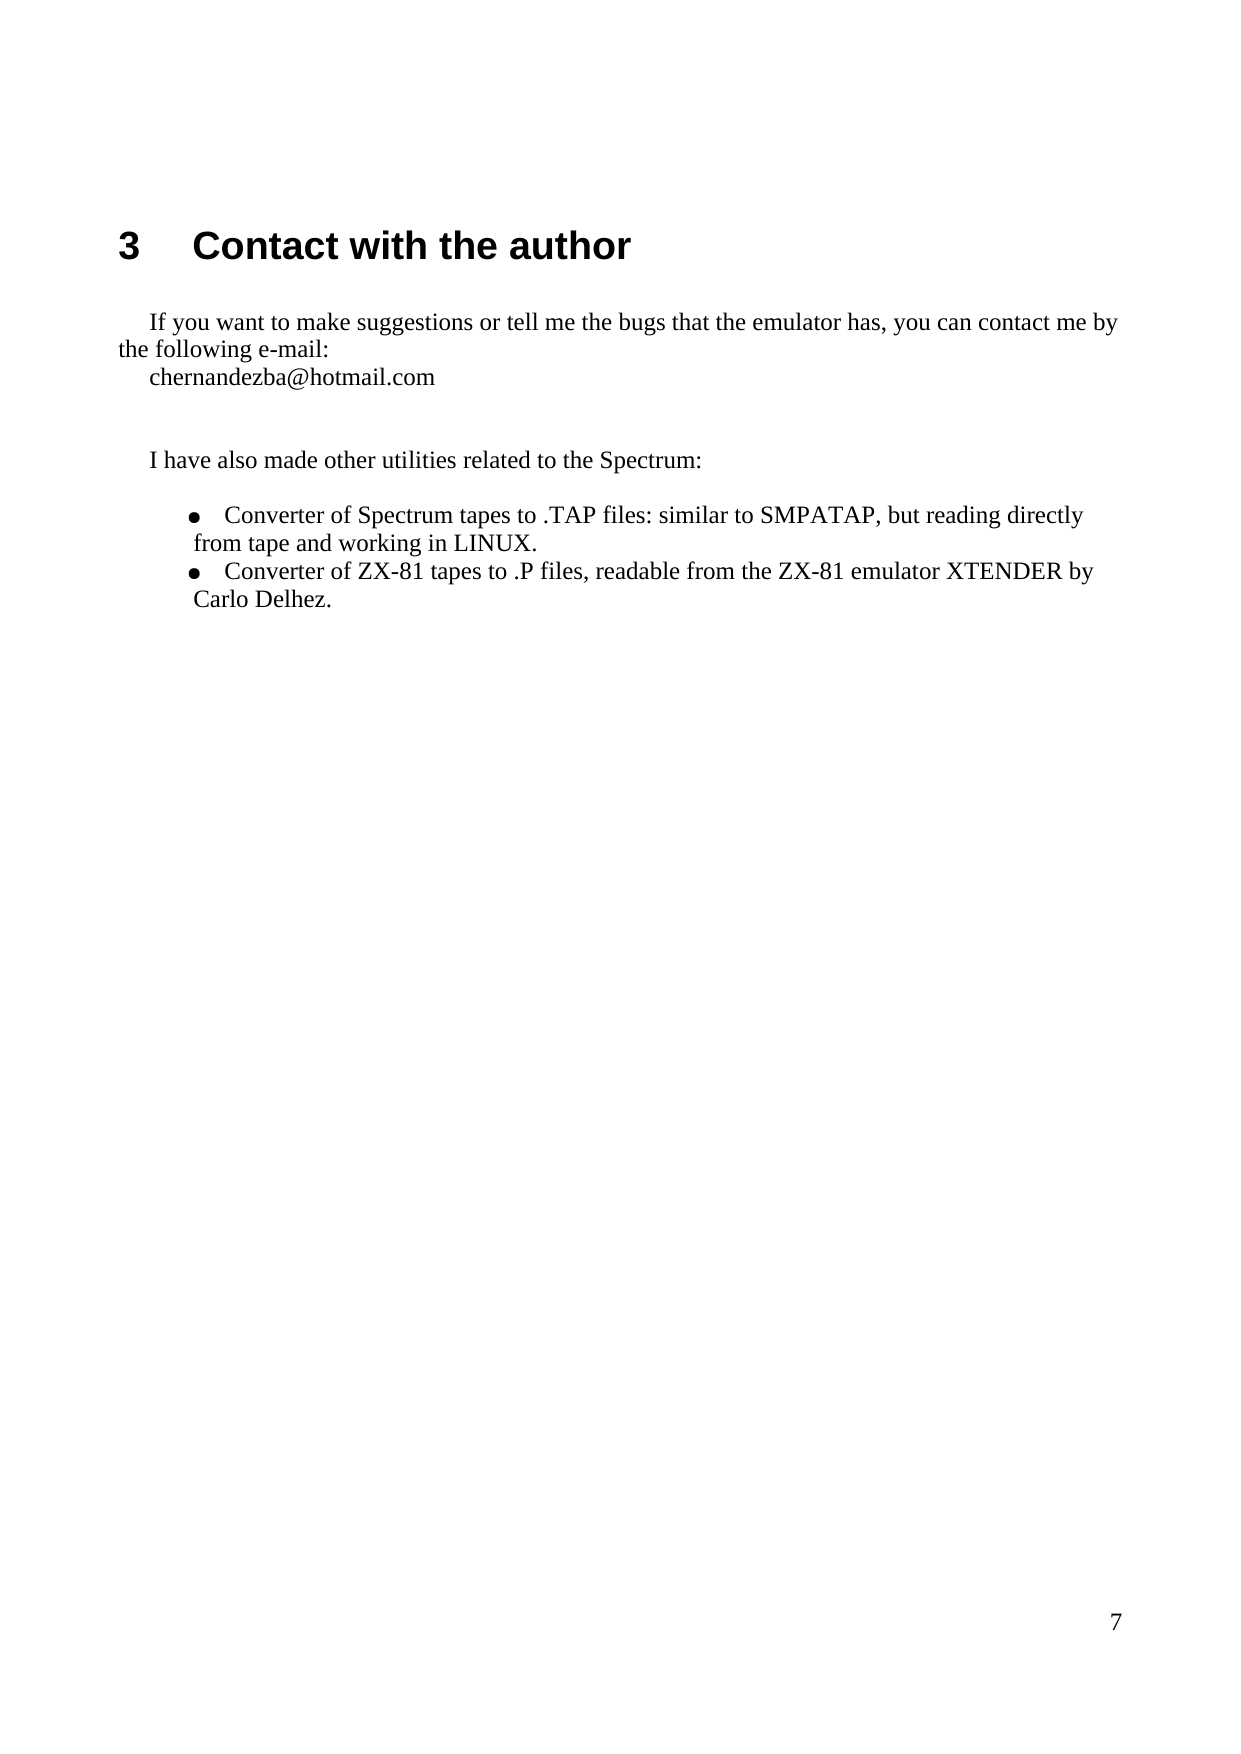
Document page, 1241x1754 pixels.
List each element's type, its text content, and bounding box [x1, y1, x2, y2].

text I have also made other utilities related to the Spectrum: [118, 446, 1122, 474]
text If you want to make suggestions or tell me the bugs that the emulator has, you can contact me by the following e-mail: [118, 308, 1122, 363]
list Converter of Spectrum tapes to .TAP files: similar to SMPATAP, but reading directly from tape and working in LINUX. [156, 502, 1122, 557]
text chernandezba@hotmail.com [118, 363, 1122, 391]
list Converter of ZX-81 tapes to .P files, readable from the ZX-81 emulator XTENDER by Carlo Delhez. [156, 557, 1122, 612]
subtitle 3 Contact with the author [118, 223, 1122, 267]
